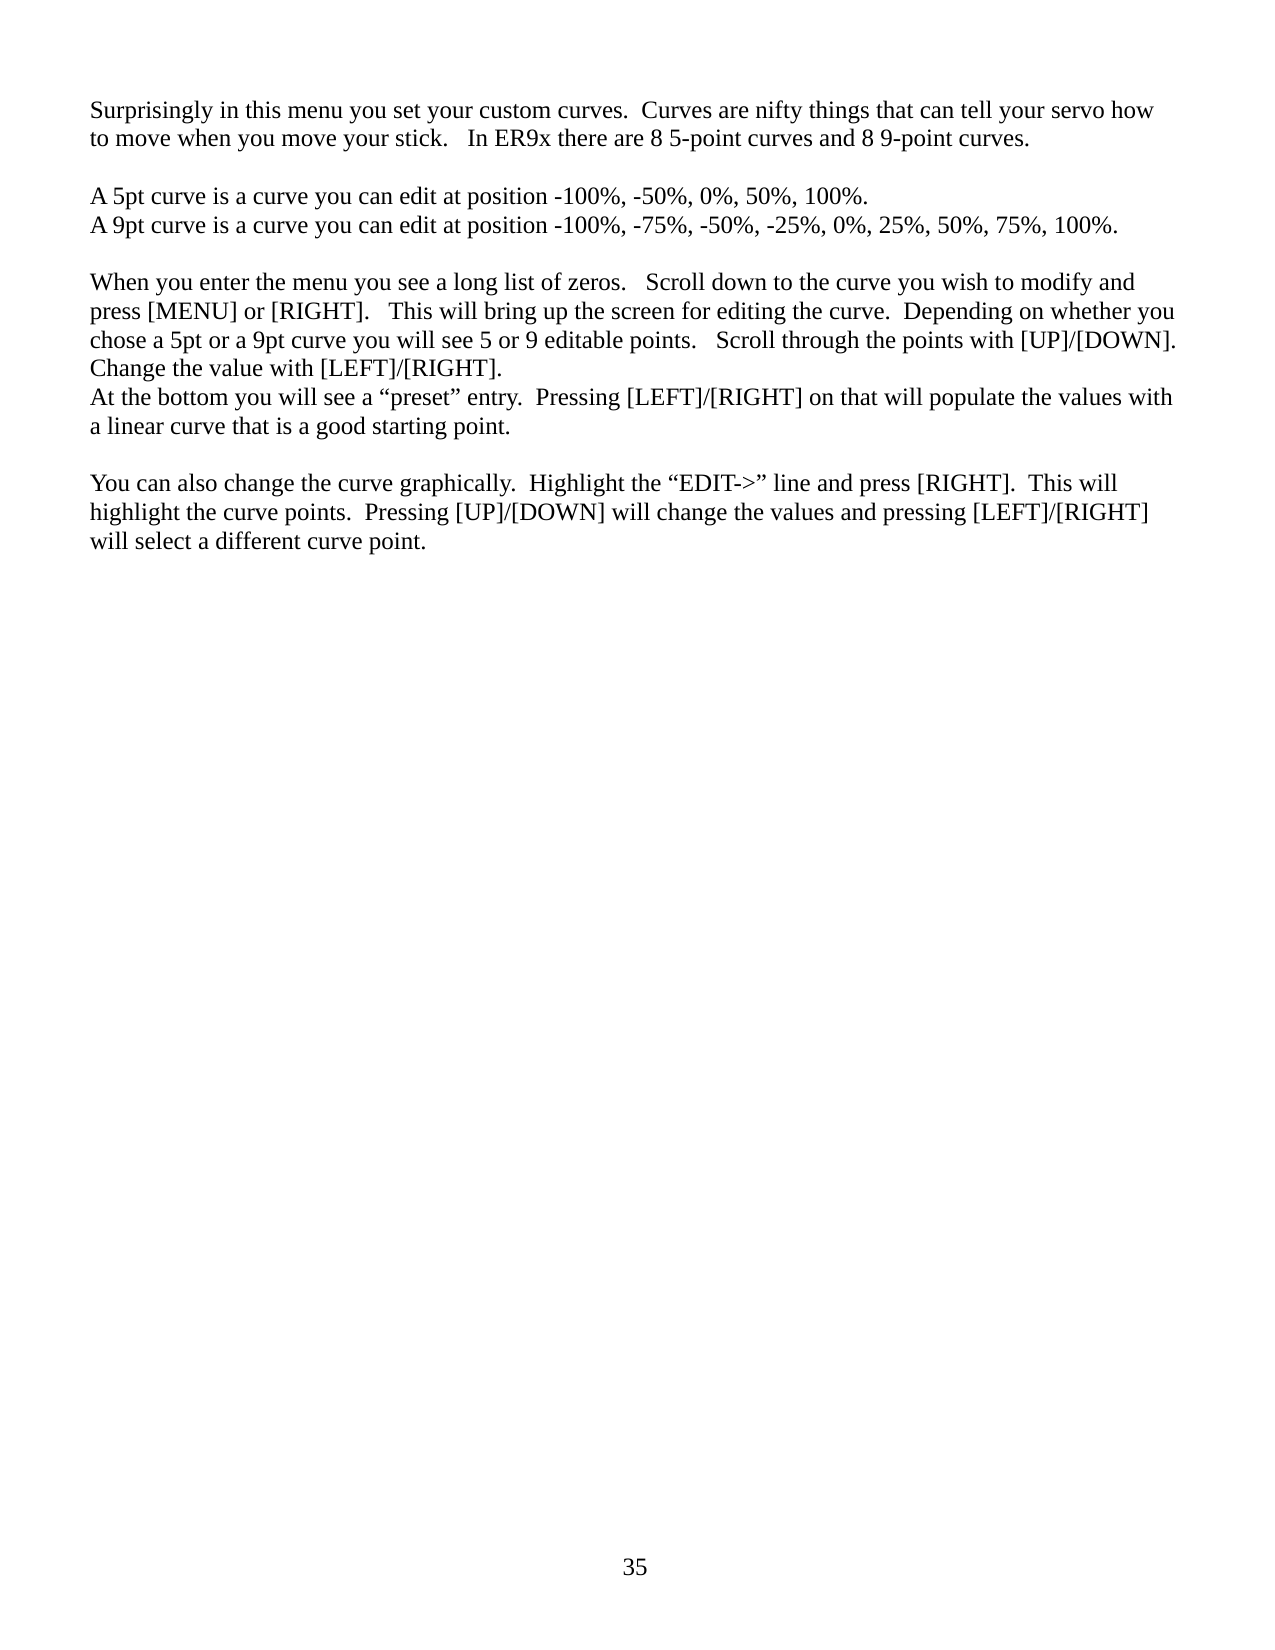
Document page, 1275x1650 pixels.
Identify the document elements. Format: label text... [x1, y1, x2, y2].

text A 9pt curve is a curve you can edit at position -100%, -75%, -50%, -25%, 0%, 25%, 50%, 75%, 100%. [89, 210, 1180, 238]
text A 5pt curve is a curve you can edit at position -100%, -50%, 0%, 50%, 100%. [89, 181, 1180, 210]
text Surprisingly in this menu you set your custom curves. Curves are nifty things that can tell your servo how to move when you move your stick. In ER9x there are 8 5-point curves and 8 9-point curves. [89, 95, 1180, 152]
text At the bottom you will see a “preset” entry. Pressing [LEFT]/[RIGHT] on that will populate the values with a linear curve that is a good starting point. [89, 382, 1180, 440]
text You can also change the curve graphically. Highlight the “EDIT->” line and press [RIGHT]. This will highlight the curve points. Pressing [UP]/[DOWN] will change the values and pressing [LEFT]/[RIGHT] will select a different curve point. [89, 468, 1180, 555]
text When you enter the menu you see a long list of zeros. Scroll down to the curve you wish to modify and press [MENU] or [RIGHT]. This will bring up the screen for editing the curve. Depending on whether you chose a 5pt or a 9pt curve you will see 5 or 9 editable points. Scroll through the points with [UP]/[DOWN]. Change the value with [LEFT]/[RIGHT]. [89, 267, 1180, 382]
